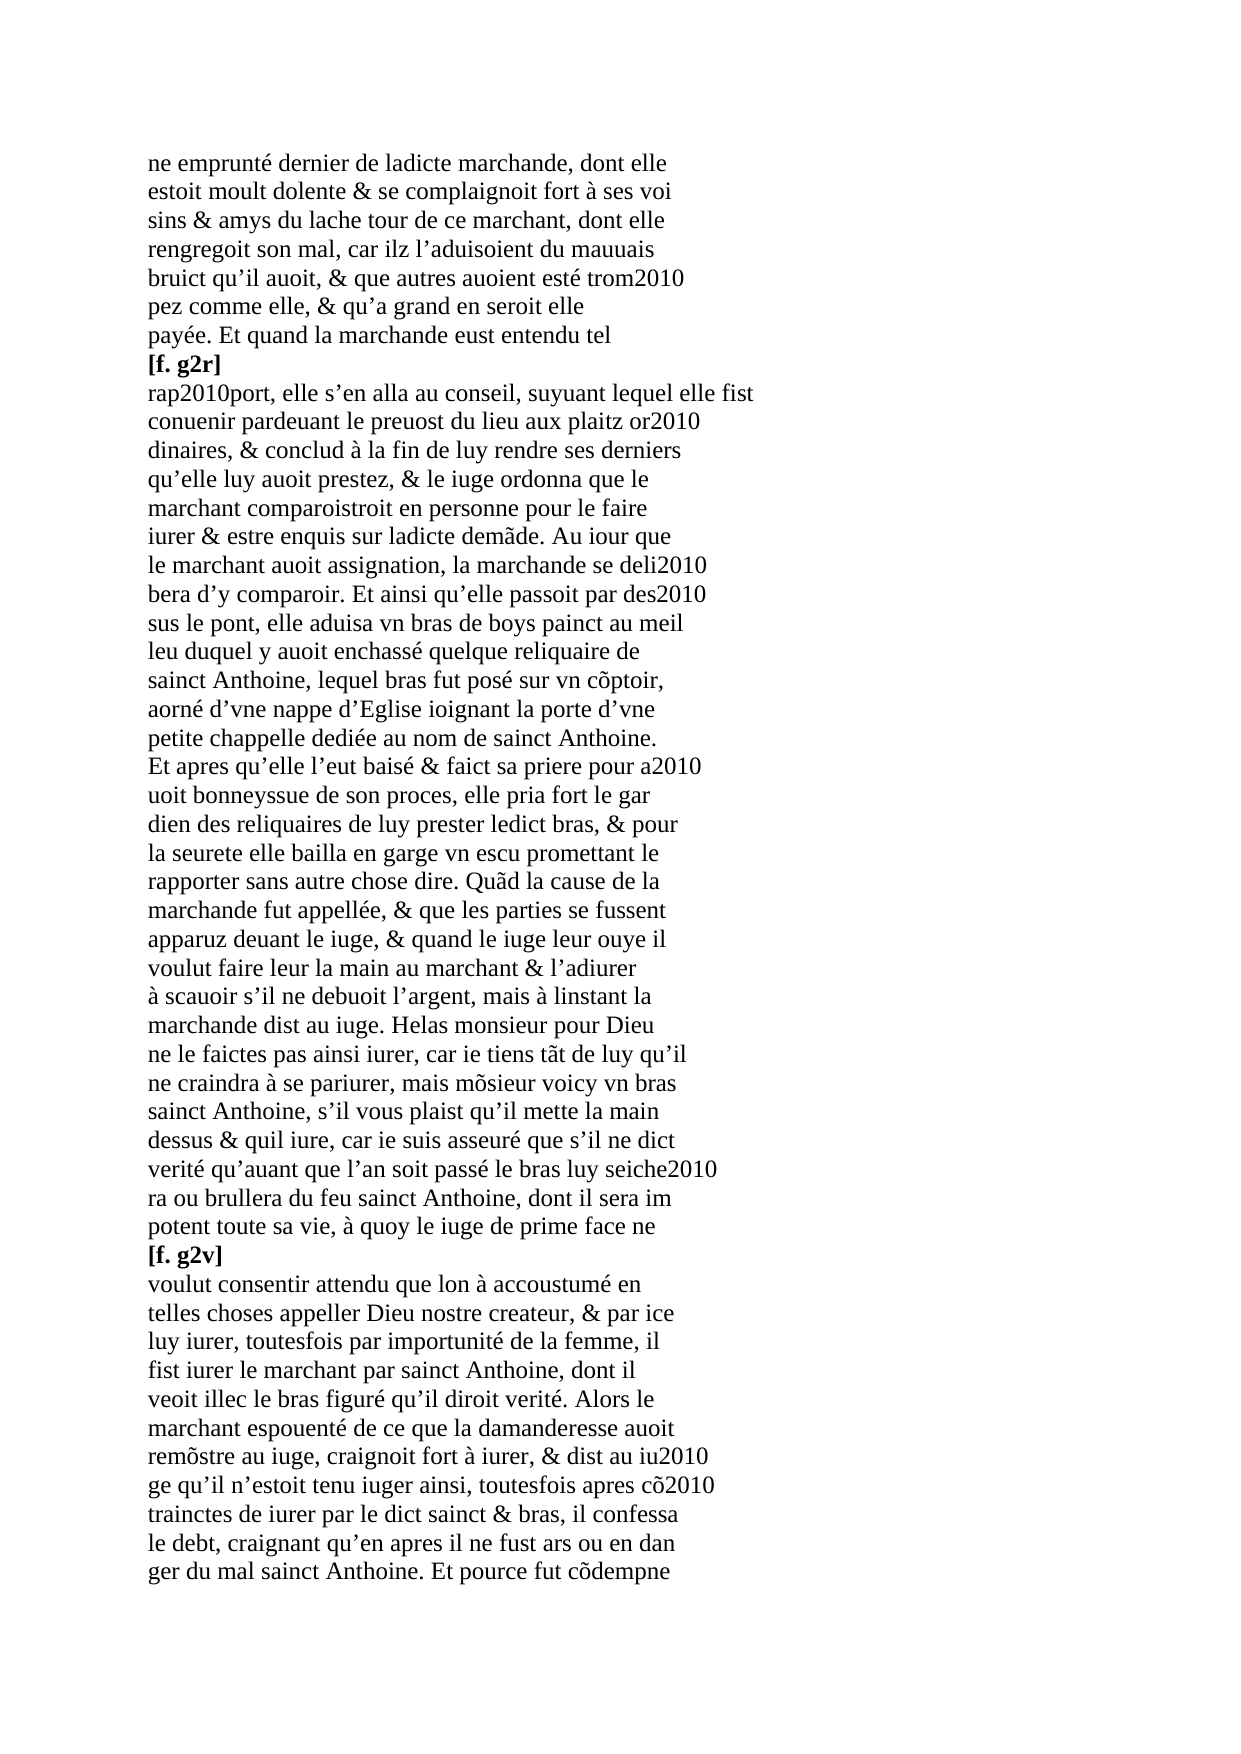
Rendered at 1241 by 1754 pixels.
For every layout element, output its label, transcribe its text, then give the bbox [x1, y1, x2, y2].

text ne emprunté dernier de ladicte marchande, dont elle estoit moult dolente & se complaignoit fort à ses voi sins & amys du lache tour de ce marchant, dont elle rengregoit son mal, car ilz l’aduisoient du mauuais bruict qu’il auoit, & que autres auoient esté trom2010 pez comme elle, & qu’a grand en seroit elle payée. Et quand la marchande eust entendu tel [f. g2r] rap2010port, elle s’en alla au conseil, suyuant lequel elle fist conuenir pardeuant le preuost du lieu aux plaitz or2010 dinaires, & conclud à la fin de luy rendre ses derniers qu’elle luy auoit prestez, & le iuge ordonna que le marchant comparoistroit en personne pour le faire iurer & estre enquis sur ladicte demãde. Au iour que le marchant auoit assignation, la marchande se deli2010 bera d’y comparoir. Et ainsi qu’elle passoit par des2010 sus le pont, elle aduisa vn bras de boys painct au meil leu duquel y auoit enchassé quelque reliquaire de sainct Anthoine, lequel bras fut posé sur vn cõptoir, aorné d’vne nappe d’Eglise ioignant la porte d’vne petite chappelle dediée au nom de sainct Anthoine. Et apres qu’elle l’eut baisé & faict sa priere pour a2010 uoit bonneyssue de son proces, elle pria fort le gar dien des reliquaires de luy prester ledict bras, & pour la seurete elle bailla en garge vn escu promettant le rapporter sans autre chose dire. Quãd la cause de la marchande fut appellée, & que les parties se fussent apparuz deuant le iuge, & quand le iuge leur ouye il voulut faire leur la main au marchant & l’adiurer à scauoir s’il ne debuoit l’argent, mais à linstant la marchande dist au iuge. Helas monsieur pour Dieu ne le faictes pas ainsi iurer, car ie tiens tãt de luy qu’il ne craindra à se pariurer, mais mõsieur voicy vn bras sainct Anthoine, s’il vous plaist qu’il mette la main dessus & quil iure, car ie suis asseuré que s’il ne dict verité qu’auant que l’an soit passé le bras luy seiche2010 ra ou brullera du feu sainct Anthoine, dont il sera im potent toute sa vie, à quoy le iuge de prime face ne [f. g2v] voulut consentir attendu que lon à accoustumé en telles choses appeller Dieu nostre createur, & par ice luy iurer, toutesfois par importunité de la femme, il fist iurer le marchant par sainct Anthoine, dont il veoit illec le bras figuré qu’il diroit verité. Alors le marchant espouenté de ce que la damanderesse auoit remõstre au iuge, craignoit fort à iurer, & dist au iu2010 ge qu’il n’estoit tenu iuger ainsi, toutesfois apres cõ2010 trainctes de iurer par le dict sainct & bras, il confessa le debt, craignant qu’en apres il ne fust ars ou en dan ger du mal sainct Anthoine. Et pource fut cõdempne [148, 148, 1093, 1585]
